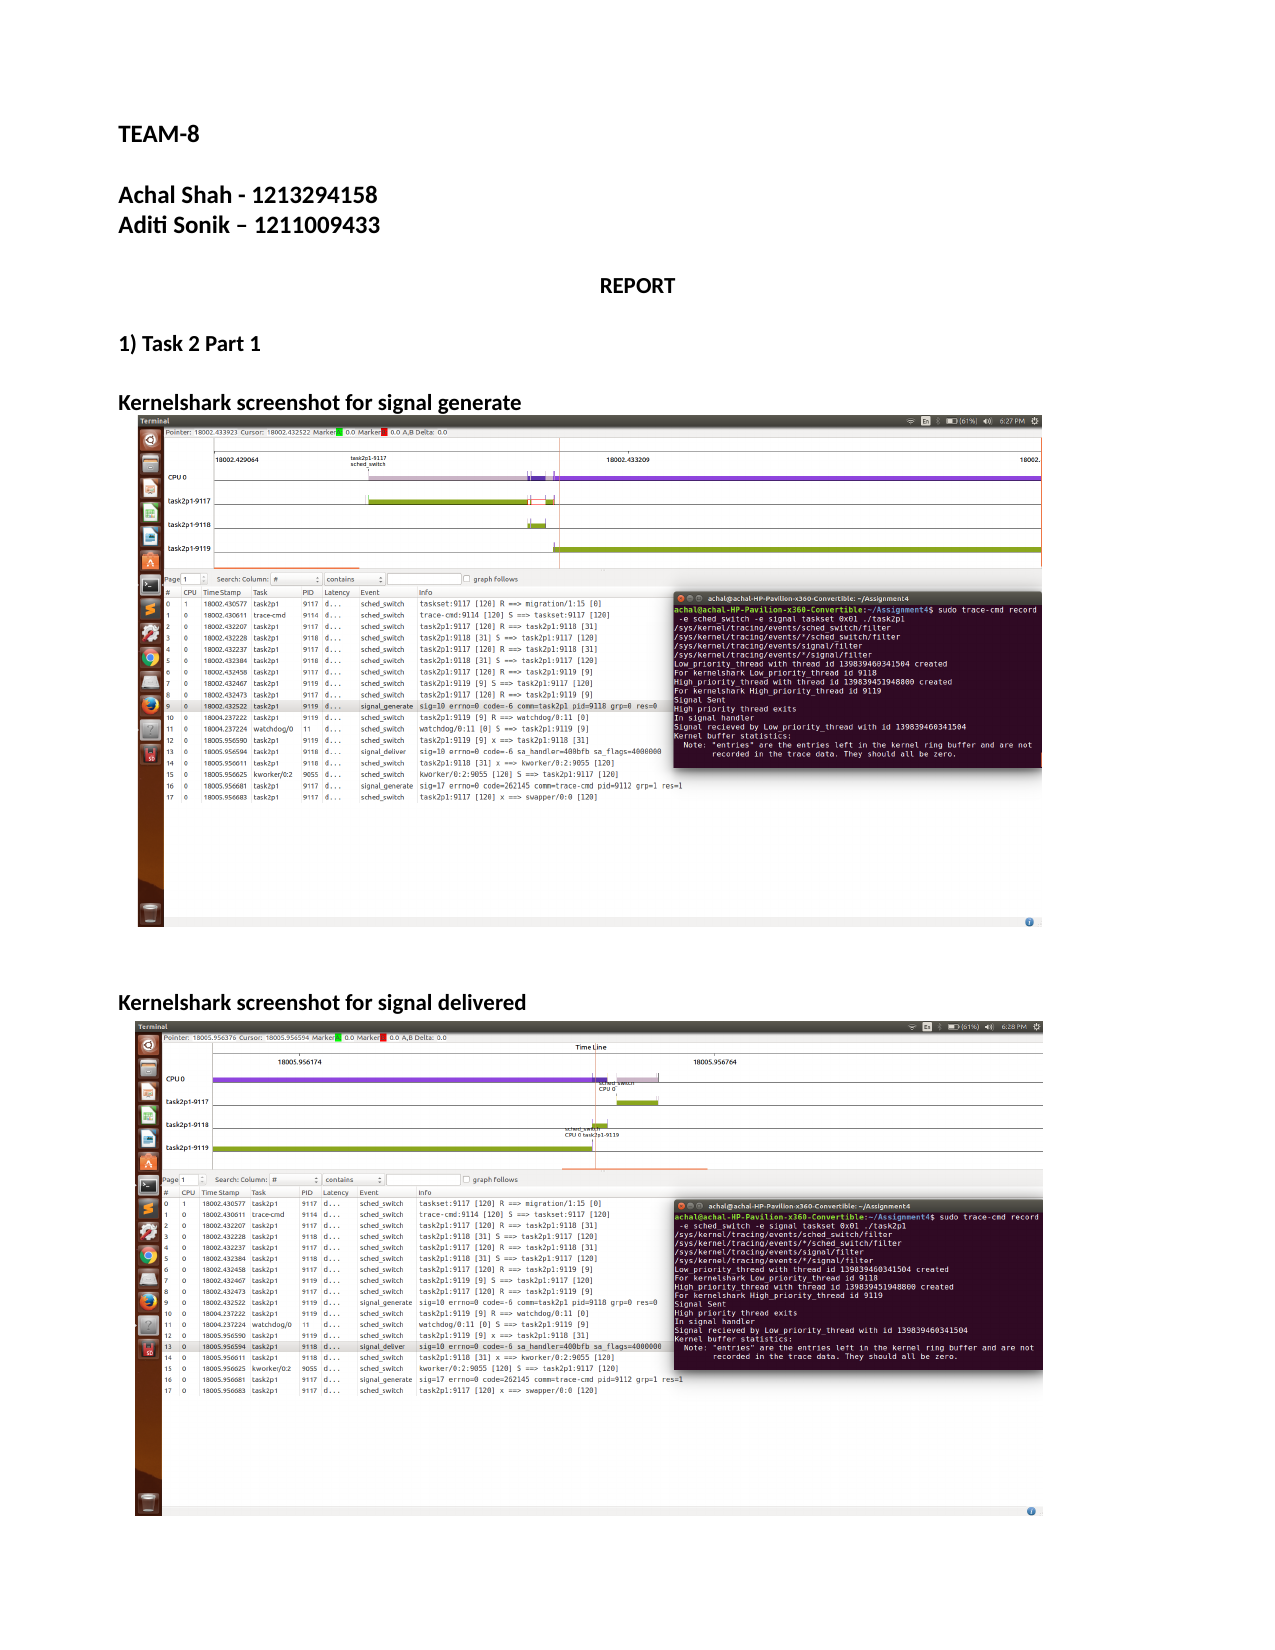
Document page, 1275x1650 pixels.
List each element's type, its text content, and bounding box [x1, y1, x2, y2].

picture [135, 1021, 1043, 1516]
text Aditi Sonik – 1211009433 [118, 210, 1157, 240]
text REPORT [118, 271, 1157, 299]
text 1) Task 2 Part 1 [118, 329, 1157, 357]
picture [137, 415, 1042, 927]
text Achal Shah - 1213294158 [118, 179, 1157, 210]
text Kernelshark screenshot for signal delivered [118, 988, 1157, 1016]
text Kernelshark screenshot for signal generate [118, 388, 1157, 416]
text TEAM-8 [118, 118, 1157, 149]
